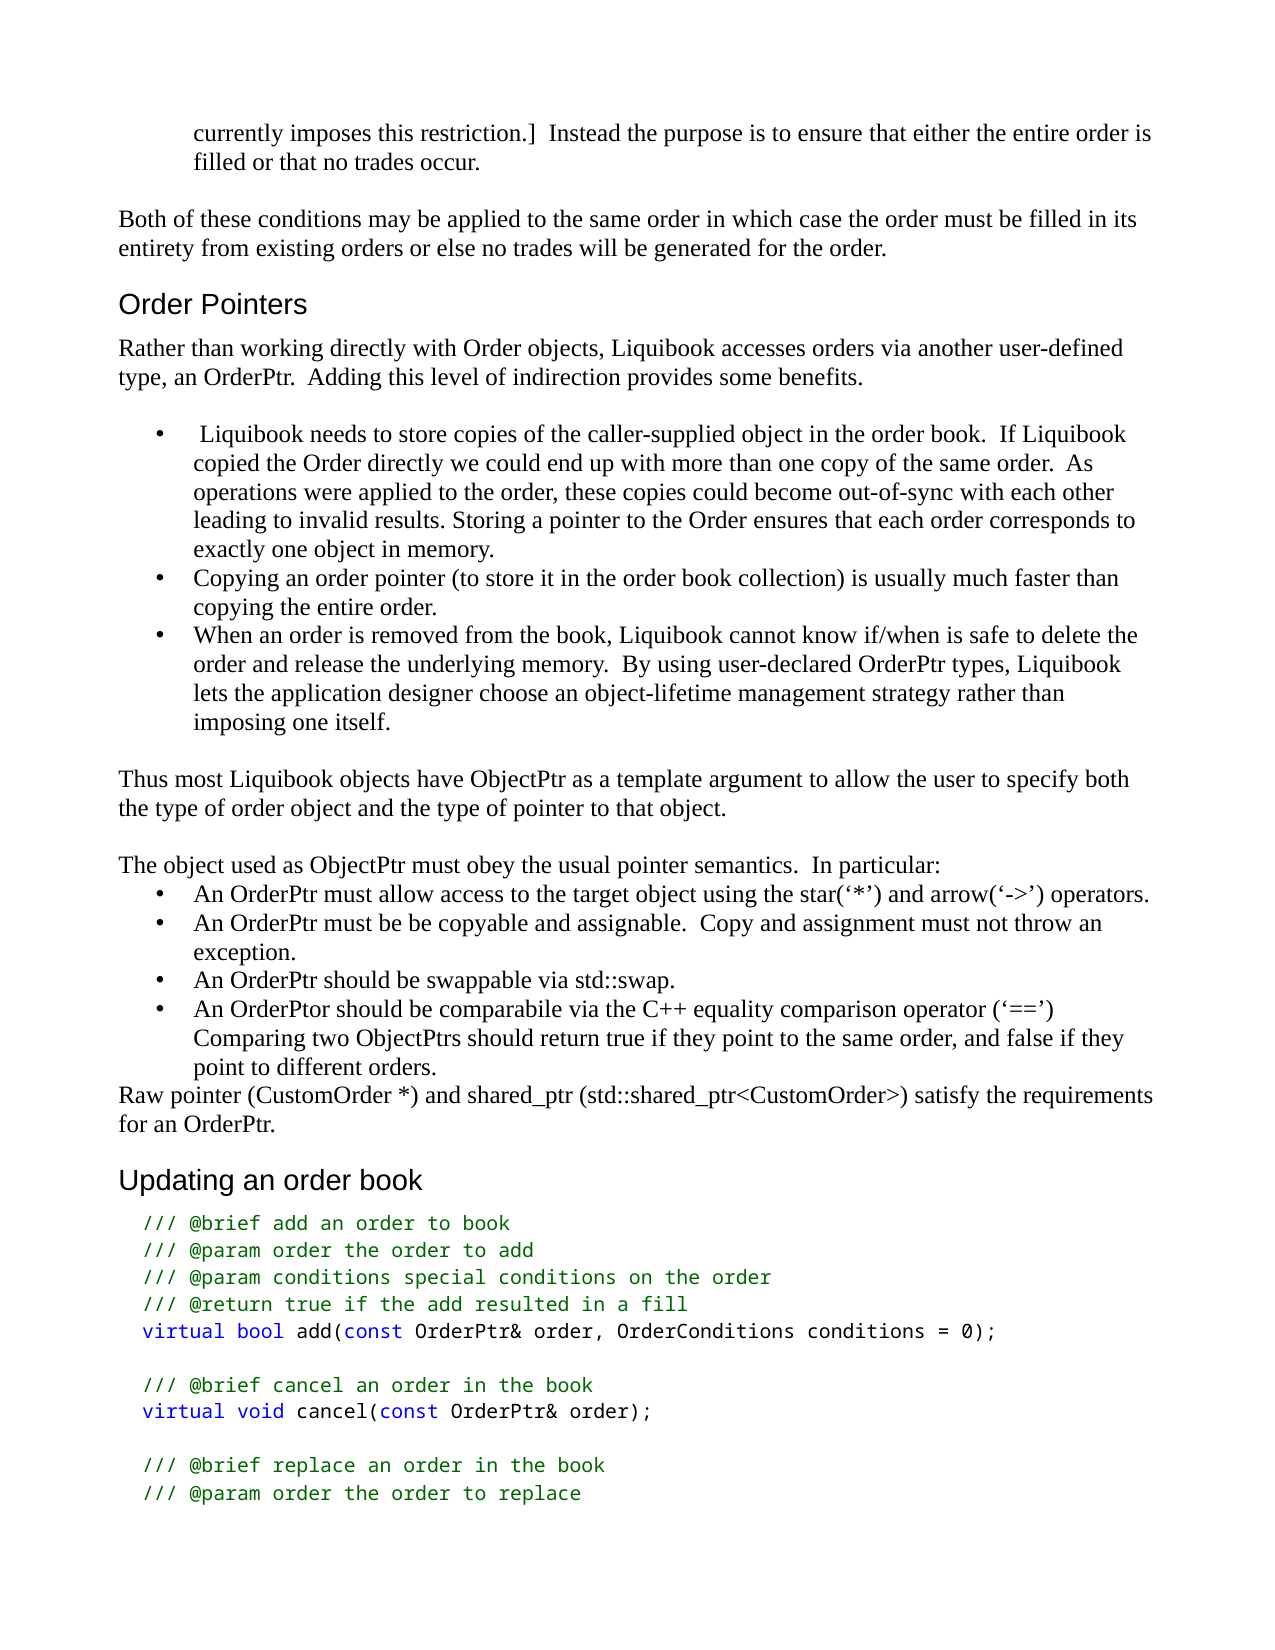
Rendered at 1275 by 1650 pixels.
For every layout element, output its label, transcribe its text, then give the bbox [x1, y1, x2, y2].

list Copying an order pointer (to store it in the order book collection) is usually much faster than copying the entire order. [156, 563, 1157, 620]
subtitle Order Pointers [118, 287, 1157, 320]
list An OrderPtr should be swappable via std::swap. [156, 965, 1157, 994]
list An OrderPtr must allow access to the target object using the star(‘*’) and arrow(‘->’) operators. [156, 879, 1157, 908]
text /// @param order the order to replace [118, 1479, 1157, 1506]
text /// @brief cancel an order in the book [118, 1371, 1157, 1398]
text Thus most Liquibook objects have ObjectPtr as a template argument to allow the user to specify both the type of order object and the type of pointer to that object. [118, 764, 1157, 822]
text /// @brief add an order to book [118, 1209, 1157, 1236]
text /// @return true if the add resulted in a fill [118, 1290, 1157, 1317]
list When an order is removed from the book, Liquibook cannot know if/when is safe to delete the order and release the underlying memory. By using user-declared OrderPtr types, Liquibook lets the application designer choose an object-lifetime management strategy rather than imposing one itself. [156, 620, 1157, 735]
list Liquibook needs to store copies of the caller-supplied object in the order book. If Liquibook copied the Order directly we could end up with more than one copy of the same order. As operations were applied to the order, these copies could become out-of-sync with each other leading to invalid results. Storing a pointer to the Order ensures that each order corresponds to exactly one object in memory. [156, 419, 1157, 563]
text Rather than working directly with Order objects, Liquibook accesses orders via another user-defined type, an OrderPtr. Adding this level of indirection provides some benefits. [118, 333, 1157, 390]
text /// @param conditions special conditions on the order [118, 1263, 1157, 1290]
subtitle Updating an order book [118, 1163, 1157, 1196]
text virtual bool add(const OrderPtr& order, OrderConditions conditions = 0); [118, 1317, 1157, 1344]
list An OrderPtor should be comparabile via the C++ equality comparison operator (‘==’) Comparing two ObjectPtrs should return true if they point to the same order, and false if they point to different orders. [156, 994, 1157, 1080]
text virtual void cancel(const OrderPtr& order); [118, 1398, 1157, 1425]
list An OrderPtr must be be copyable and assignable. Copy and assignment must not throw an exception. [156, 908, 1157, 965]
text Both of these conditions may be applied to the same order in which case the order must be filled in its entirety from existing orders or else no trades will be generated for the order. [118, 204, 1157, 262]
list currently imposes this restriction.] Instead the purpose is to ensure that either the entire order is filled or that no trades occur. [156, 118, 1157, 176]
text The object used as ObjectPtr must obey the usual pointer semantics. In particular: [118, 850, 1157, 879]
text /// @param order the order to add [118, 1236, 1157, 1263]
text /// @brief replace an order in the book [118, 1452, 1157, 1479]
text Raw pointer (CustomOrder *) and shared_ptr (std::shared_ptr<CustomOrder>) satisfy the requirements for an OrderPtr. [118, 1080, 1157, 1138]
